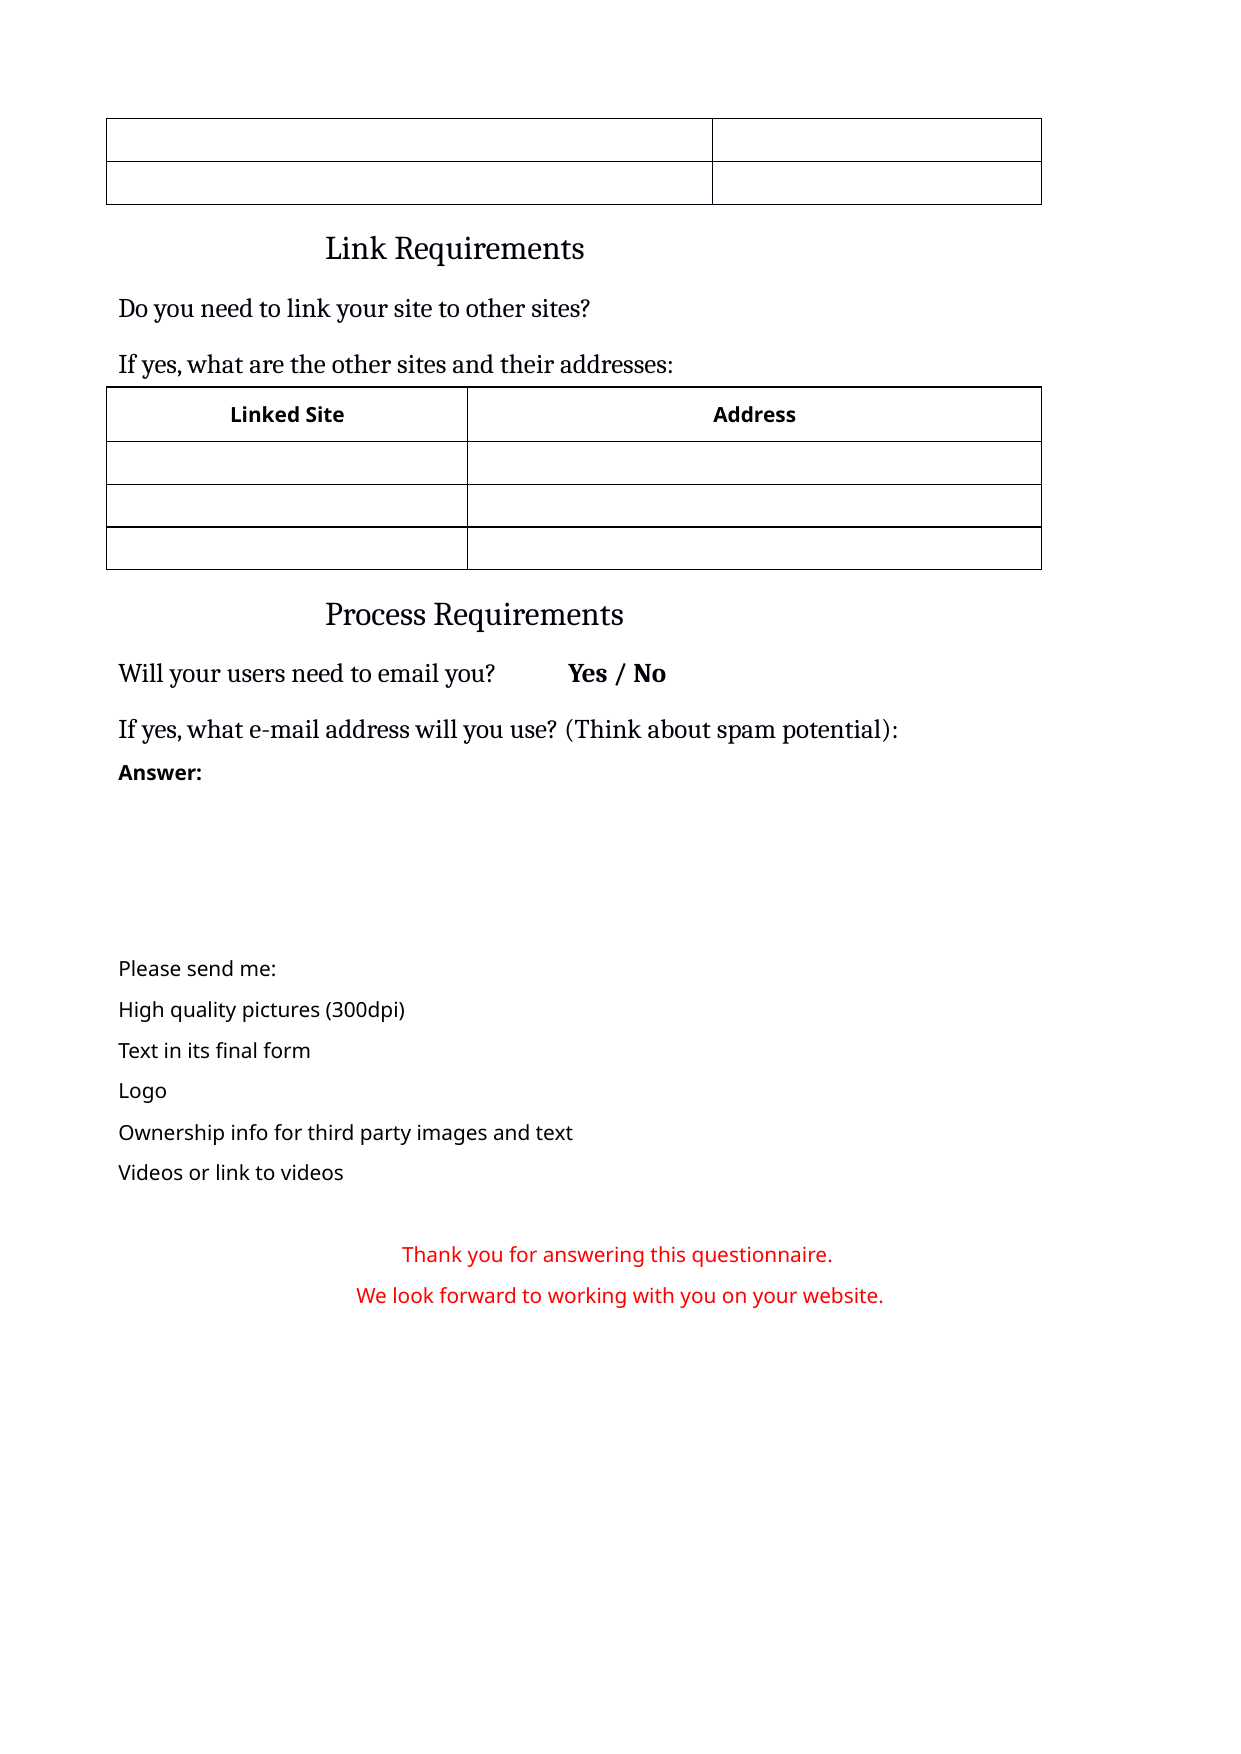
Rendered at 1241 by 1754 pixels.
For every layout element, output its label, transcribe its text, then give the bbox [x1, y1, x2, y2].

subtitle If yes, what are the other sites and their addresses: [118, 349, 1122, 380]
text Text in its final form [118, 1036, 1122, 1064]
table_cell [107, 485, 467, 526]
text We look forward to working with you on your website. [118, 1281, 1122, 1310]
table_cell [107, 162, 712, 203]
text Videos or link to videos [118, 1158, 1122, 1187]
text High quality pictures (300dpi) [118, 995, 1122, 1023]
subtitle Process Requirements [325, 595, 1122, 633]
table_cell [107, 442, 467, 484]
text Ownership info for third party images and text [118, 1118, 1122, 1146]
table_cell [713, 162, 1041, 203]
subtitle Do you need to link your site to other sites? [118, 293, 1122, 324]
table_cell [468, 442, 1041, 484]
text Answer: [118, 758, 1122, 787]
text Thank you for answering this questionnaire. [118, 1240, 1122, 1269]
table_header Linked Site [107, 388, 467, 441]
table_header Address [468, 388, 1041, 441]
table_cell [107, 119, 712, 161]
subtitle Will your users need to email you? Yes / No [118, 658, 1122, 689]
table_cell [468, 485, 1041, 526]
text Please send me: [118, 840, 1122, 982]
table_cell [468, 528, 1041, 569]
text Logo [118, 1077, 1122, 1105]
subtitle Link Requirements [325, 229, 1122, 268]
table_cell [107, 528, 467, 569]
subtitle If yes, what e-mail address will you use? (Think about spam potential): [118, 714, 1122, 746]
table_cell [713, 119, 1041, 161]
